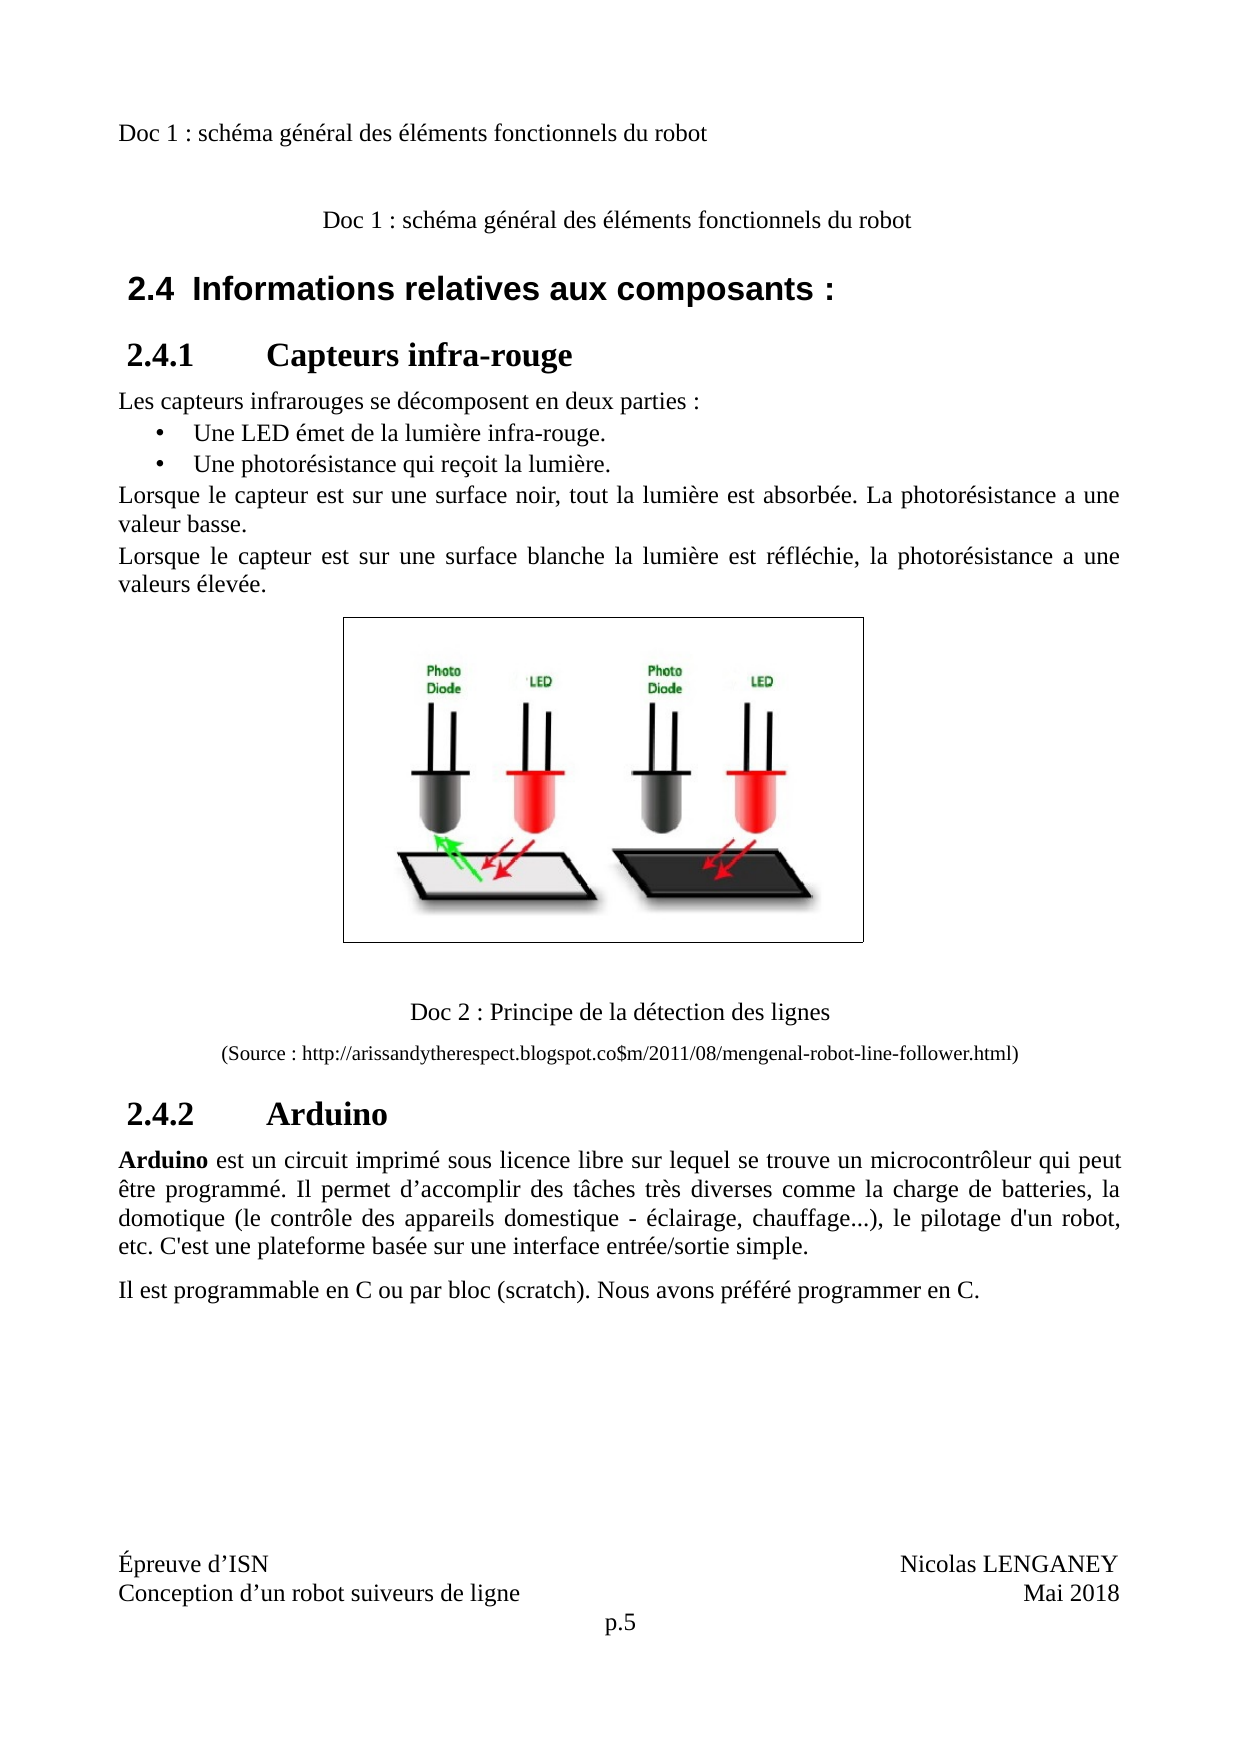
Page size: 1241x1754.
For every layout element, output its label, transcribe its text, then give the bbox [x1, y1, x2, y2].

text Doc 1 : schéma général des éléments fonctionnels du robot [118, 205, 1122, 233]
subtitle Capteurs infra-rouge [118, 335, 1122, 374]
picture [361, 636, 848, 925]
text Les capteurs infrarouges se décomposent en deux parties : [118, 386, 1122, 415]
text Lorsque le capteur est sur une surface blanche la lumière est réfléchie, la photorésistance a une valeurs élevée. [118, 541, 1122, 598]
text Il est programmable en C ou par bloc (scratch). Nous avons préféré programmer en C. [118, 1275, 1122, 1303]
text Arduino est un circuit imprimé sous licence libre sur lequel se trouve un microcontrôleur qui peut être programmé. Il permet d’accomplir des tâches très diverses comme la charge de batteries, la domotique (le contrôle des appareils domestique - éclairage, chauffage...), le pilotage d'un robot, etc. C'est une plateforme basée sur une interface entrée/sortie simple. [118, 1145, 1122, 1260]
text Doc 1 : schéma général des éléments fonctionnels du robot [118, 118, 1122, 147]
text Lorsque le capteur est sur une surface noir, tout la lumière est absorbée. La photorésistance a une valeur basse. [118, 481, 1122, 538]
list Une photorésistance qui reçoit la lumière. [156, 449, 1122, 478]
text (Source : http://arissandytherespect.blogspot.co$m/2011/08/mengenal-robot-line-follower.html) [118, 1041, 1122, 1064]
list Une LED émet de la lumière infra-rouge. [156, 418, 1122, 446]
subtitle Arduino [118, 1094, 1122, 1133]
subtitle Informations relatives aux composants : [118, 269, 1122, 308]
text Doc 2 : Principe de la détection des lignes [118, 997, 1122, 1026]
